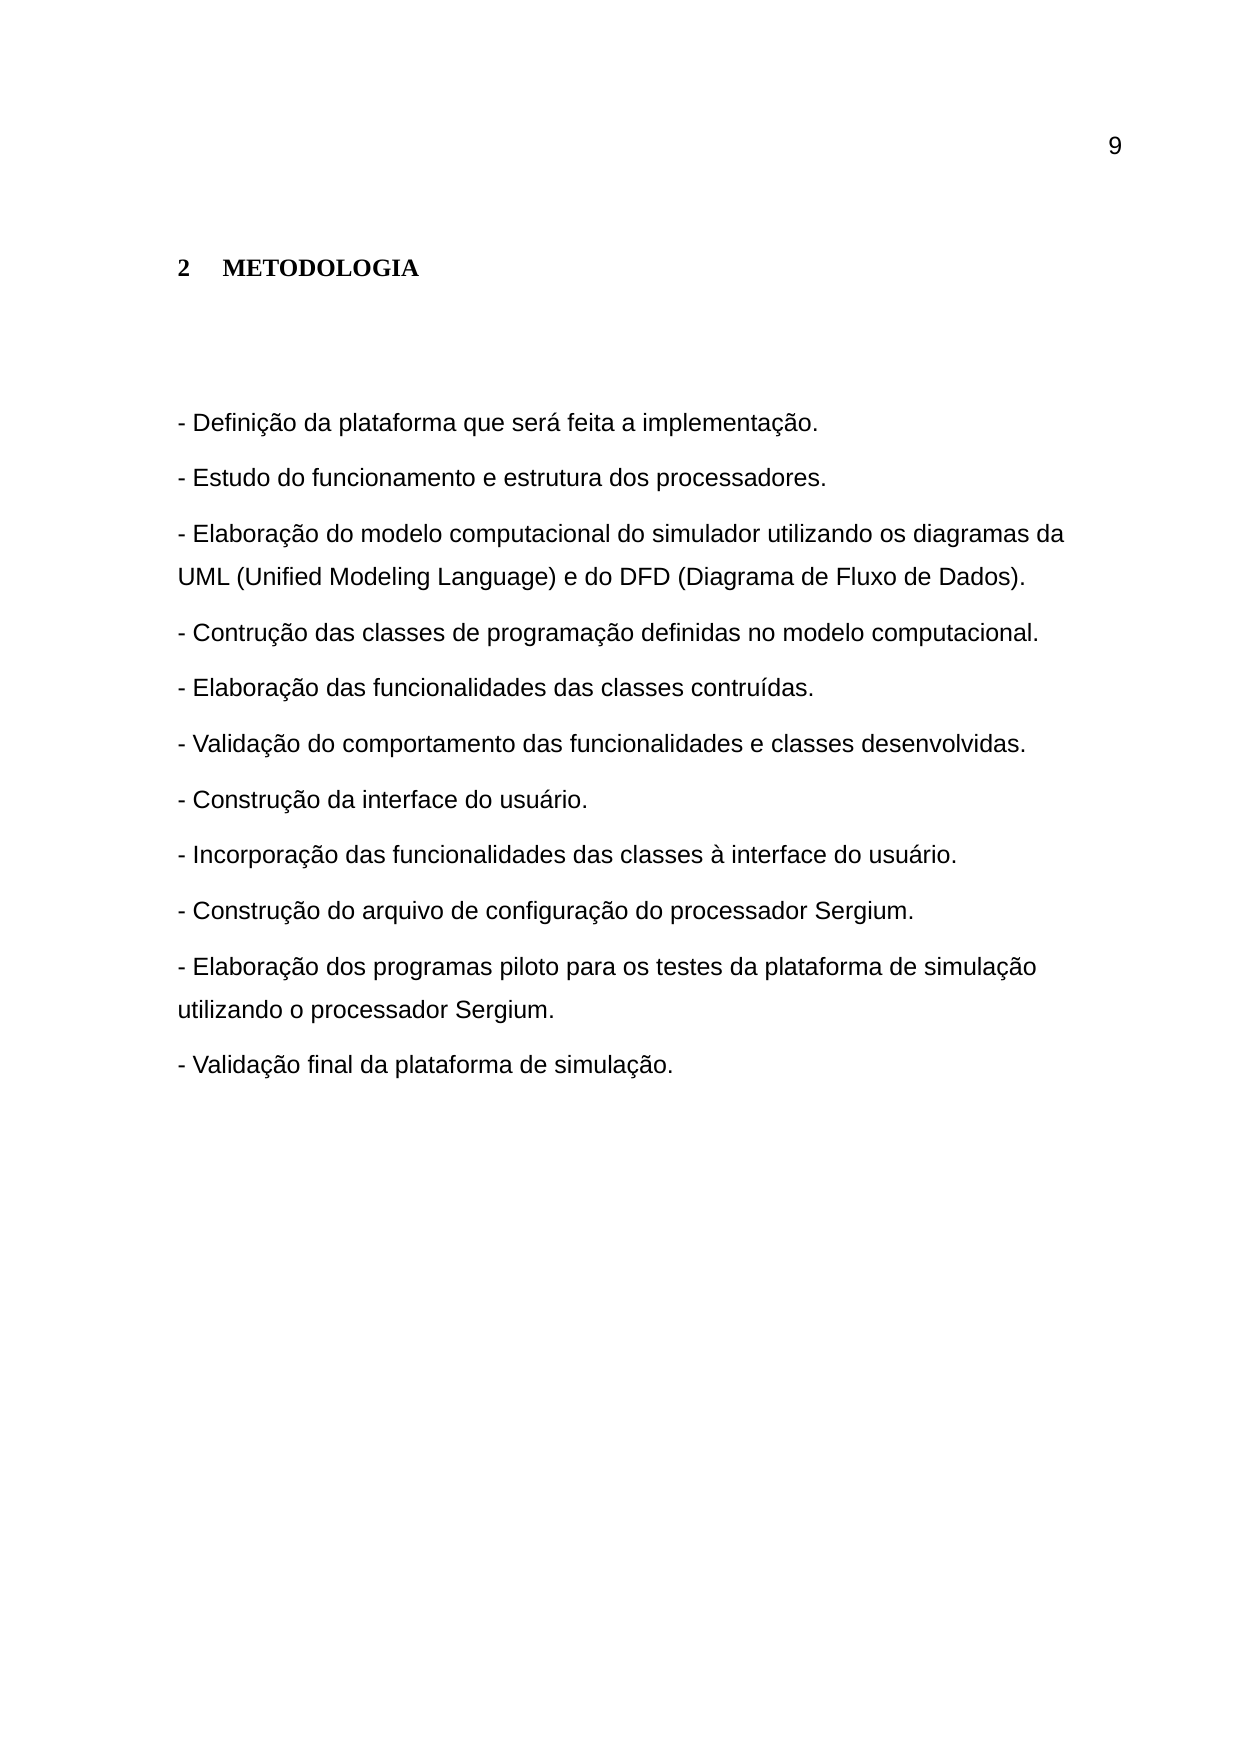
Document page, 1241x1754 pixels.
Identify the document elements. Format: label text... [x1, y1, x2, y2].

text - Validação final da plataforma de simulação. [177, 1050, 1122, 1079]
subtitle METODOLOGIA [177, 253, 1122, 282]
text - Contrução das classes de programação definidas no modelo computacional. [177, 618, 1122, 647]
text - Definição da plataforma que será feita a implementação. [177, 408, 1122, 437]
text - Construção da interface do usuário. [177, 785, 1122, 813]
text - Elaboração dos programas piloto para os testes da plataforma de simulação utilizando o processador Sergium. [177, 952, 1122, 1023]
text - Validação do comportamento das funcionalidades e classes desenvolvidas. [177, 729, 1122, 758]
text - Elaboração do modelo computacional do simulador utilizando os diagramas da UML (Unified Modeling Language) e do DFD (Diagrama de Fluxo de Dados). [177, 519, 1122, 591]
text - Construção do arquivo de configuração do processador Sergium. [177, 896, 1122, 925]
text - Incorporação das funcionalidades das classes à interface do usuário. [177, 840, 1122, 869]
text - Estudo do funcionamento e estrutura dos processadores. [177, 463, 1122, 492]
text - Elaboração das funcionalidades das classes contruídas. [177, 673, 1122, 702]
